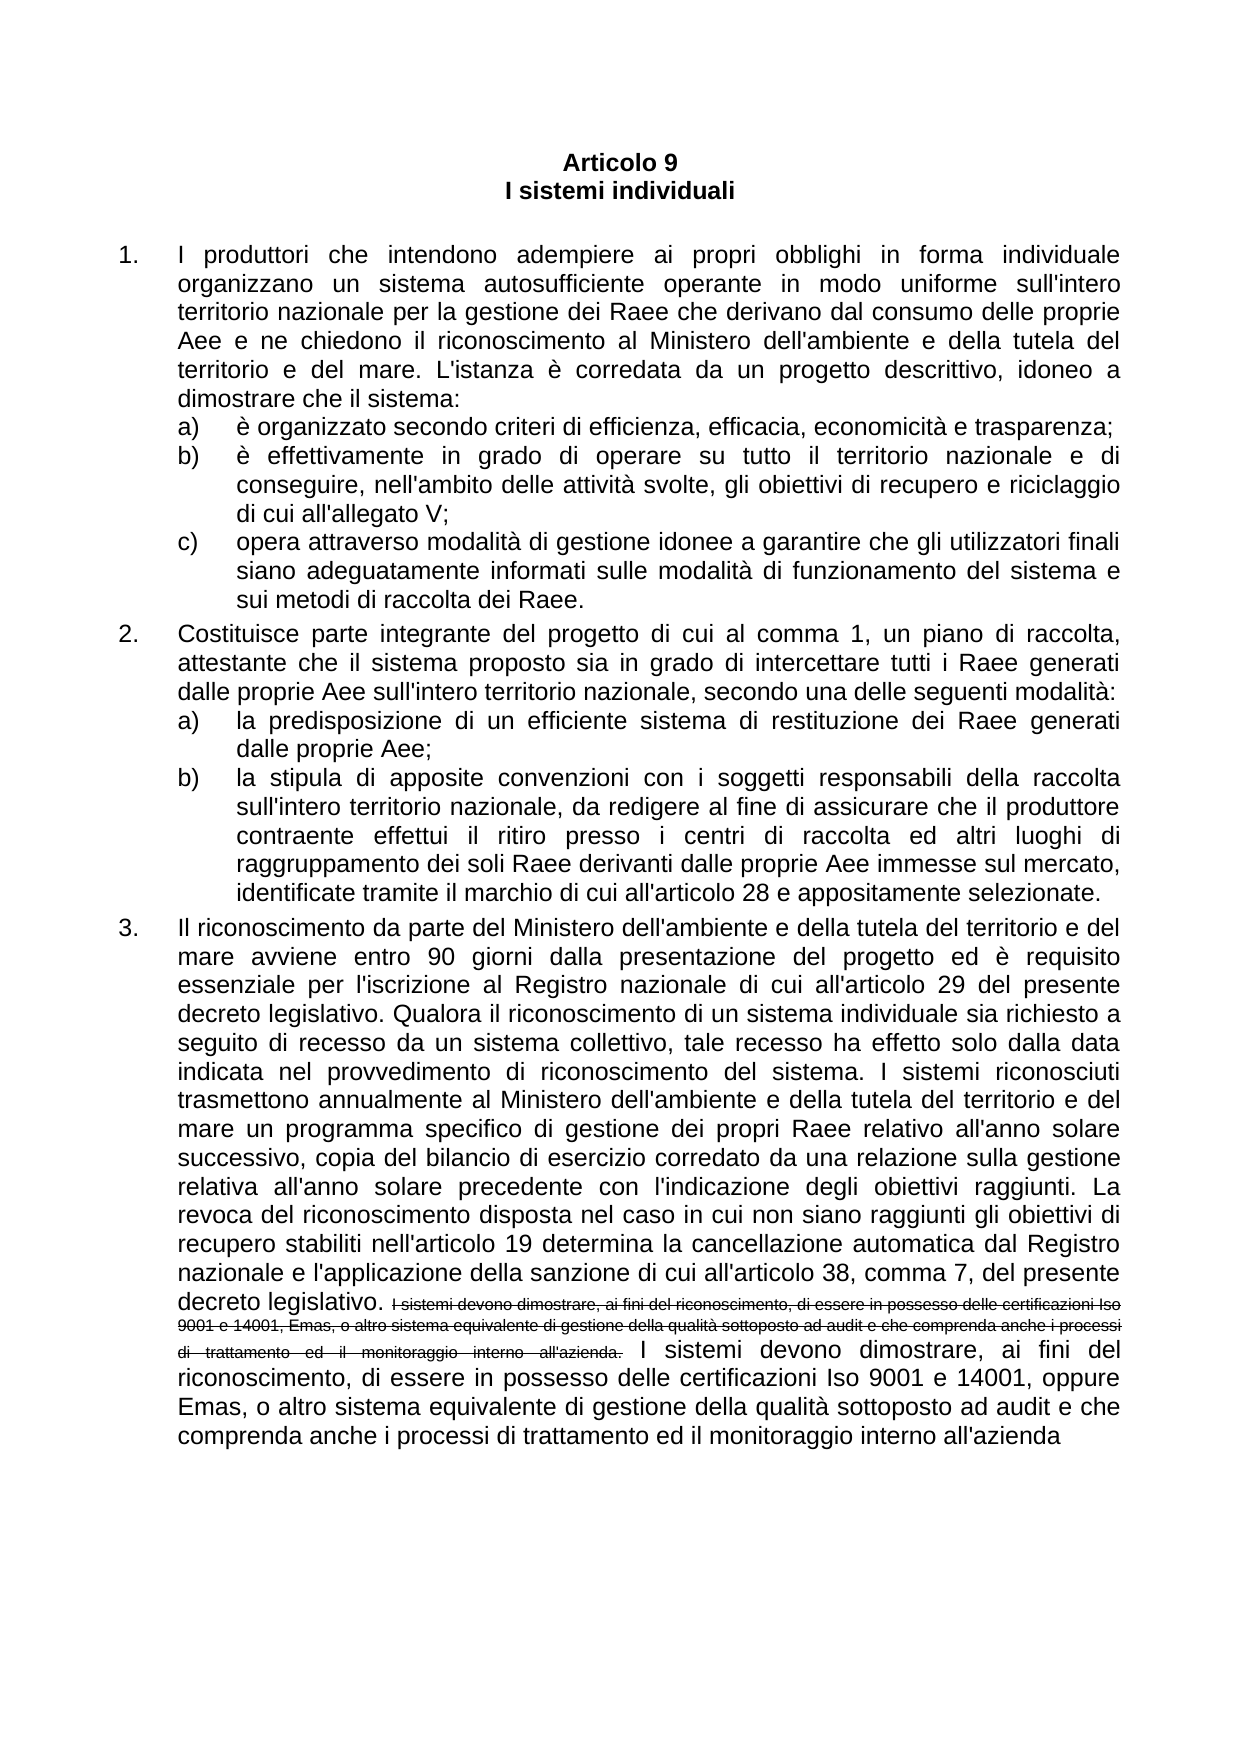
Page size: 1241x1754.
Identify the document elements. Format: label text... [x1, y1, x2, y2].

text 3. Il riconoscimento da parte del Ministero dell'ambiente e della tutela del territorio e del mare avviene entro 90 giorni dalla presentazione del progetto ed è requisito essenziale per l'iscrizione al Registro nazionale di cui all'articolo 29 del presente decreto legislativo. Qualora il riconoscimento di un sistema individuale sia richiesto a seguito di recesso da un sistema collettivo, tale recesso ha effetto solo dalla data indicata nel provvedimento di riconoscimento del sistema. I sistemi riconosciuti trasmettono annualmente al Ministero dell'ambiente e della tutela del territorio e del mare un programma specifico di gestione dei propri Raee relativo all'anno solare successivo, copia del bilancio di esercizio corredato da una relazione sulla gestione relativa all'anno solare precedente con l'indicazione degli obiettivi raggiunti. La revoca del riconoscimento disposta nel caso in cui non siano raggiunti gli obiettivi di recupero stabiliti nell'articolo 19 determina la cancellazione automatica dal Registro nazionale e l'applicazione della sanzione di cui all'articolo 38, comma 7, del presente decreto legislativo. I sistemi devono dimostrare, ai fini del riconoscimento, di essere in possesso delle certificazioni Iso 9001 e 14001, Emas, o altro sistema equivalente di gestione della qualità sottoposto ad audit e che comprenda anche i processi di trattamento ed il monitoraggio interno all'azienda. I sistemi devono dimostrare, ai fini del riconoscimento, di essere in possesso delle certificazioni Iso 9001 e 14001, oppure Emas, o altro sistema equivalente di gestione della qualità sottoposto ad audit e che comprenda anche i processi di trattamento ed il monitoraggio interno all'azienda [118, 913, 1122, 1449]
text b) è effettivamente in grado di operare su tutto il territorio nazionale e di conseguire, nell'ambito delle attività svolte, gli obiettivi di recupero e riciclaggio di cui all'allegato V; [177, 441, 1122, 527]
text a) è organizzato secondo criteri di efficienza, efficacia, economicità e trasparenza; [177, 412, 1122, 441]
text 2. Costituisce parte integrante del progetto di cui al comma 1, un piano di raccolta, attestante che il sistema proposto sia in grado di intercettare tutti i Raee generati dalle proprie Aee sull'intero territorio nazionale, secondo una delle seguenti modalità: [118, 619, 1122, 706]
text c) opera attraverso modalità di gestione idonee a garantire che gli utilizzatori finali siano adeguatamente informati sulle modalità di funzionamento del sistema e sui metodi di raccolta dei Raee. [177, 527, 1122, 613]
text a) la predisposizione di un efficiente sistema di restituzione dei Raee generati dalle proprie Aee; [177, 706, 1122, 763]
text 1. I produttori che intendono adempiere ai propri obblighi in forma individuale organizzano un sistema autosufficiente operante in modo uniforme sull'intero territorio nazionale per la gestione dei Raee che derivano dal consumo delle proprie Aee e ne chiedono il riconoscimento al Ministero dell'ambiente e della tutela del territorio e del mare. L'istanza è corredata da un progetto descrittivo, idoneo a dimostrare che il sistema: [118, 240, 1122, 412]
subtitle Articolo 9 I sistemi individuali [118, 148, 1122, 205]
text b) la stipula di apposite convenzioni con i soggetti responsabili della raccolta sull'intero territorio nazionale, da redigere al fine di assicurare che il produttore contraente effettui il ritiro presso i centri di raccolta ed altri luoghi di raggruppamento dei soli Raee derivanti dalle proprie Aee immesse sul mercato, identificate tramite il marchio di cui all'articolo 28 e appositamente selezionate. [177, 763, 1122, 907]
